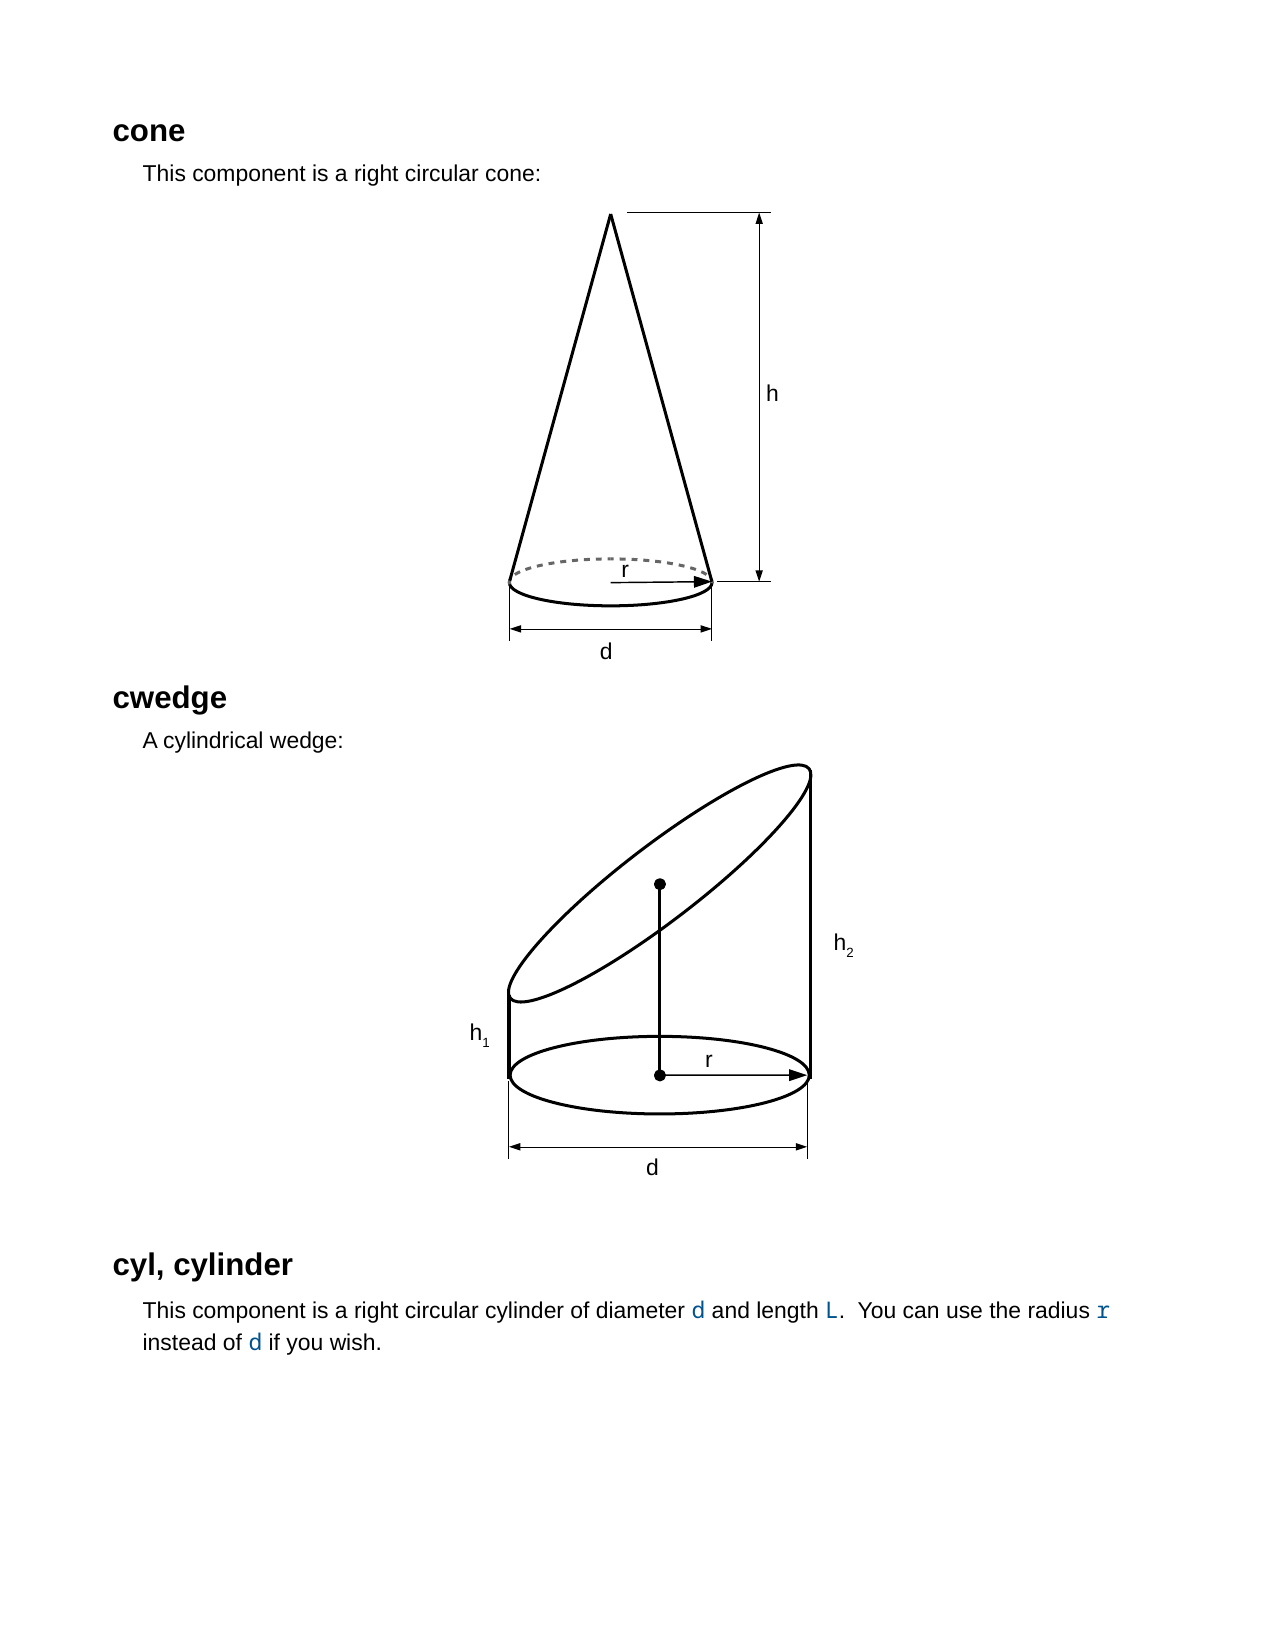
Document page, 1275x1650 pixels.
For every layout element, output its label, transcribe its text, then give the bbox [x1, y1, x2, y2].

subtitle cwedge [112, 208, 1162, 715]
subtitle cyl, cylinder [112, 1246, 1162, 1282]
text This component is a right circular cone: [142, 160, 1162, 187]
subtitle cone [112, 112, 1162, 148]
text This component is a right circular cylinder of diameter d and length L. You can use the radius r instead of d if you wish. [142, 1294, 1162, 1357]
text A cylindrical wedge: [142, 727, 1162, 754]
